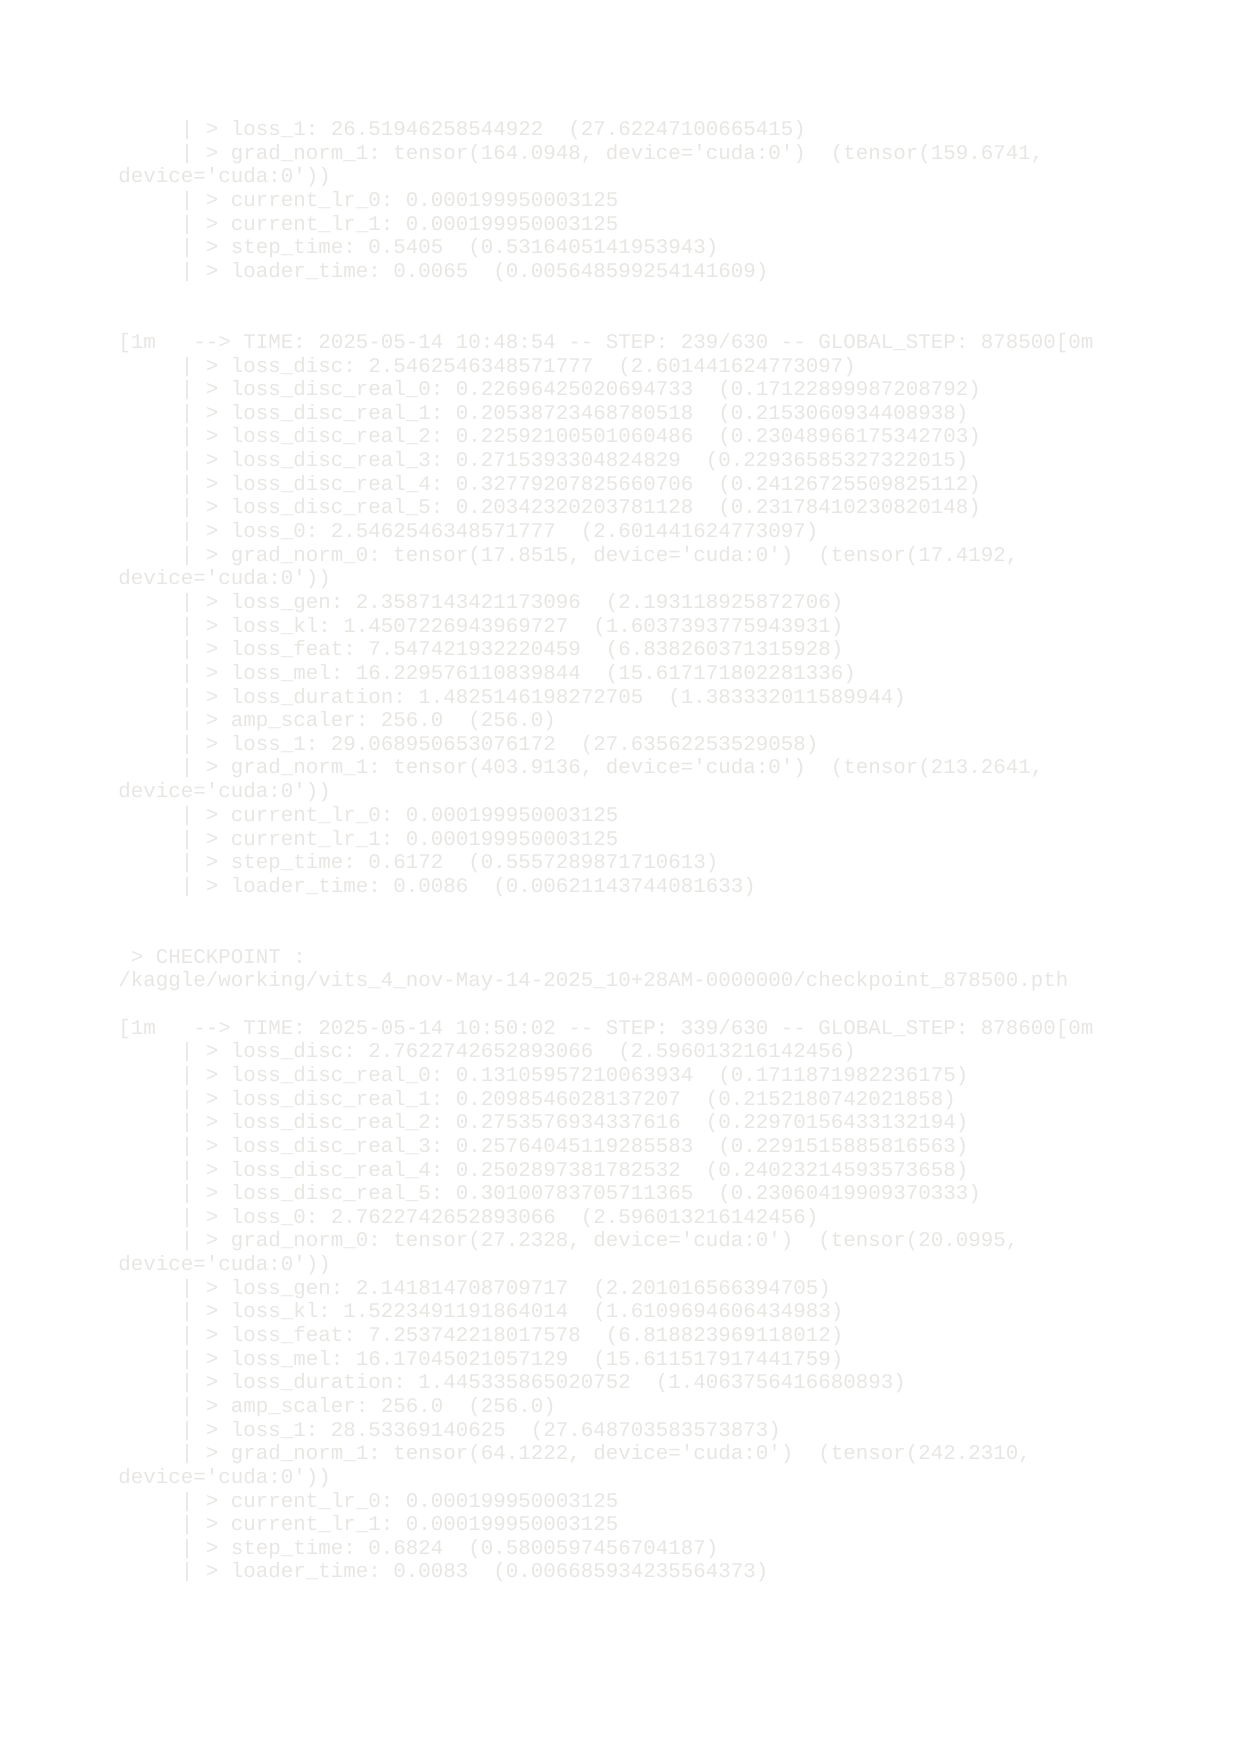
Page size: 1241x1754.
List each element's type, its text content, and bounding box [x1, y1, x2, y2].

text | > loss_disc_real_1: 0.20538723468780518 (0.2153060934408938) [118, 402, 1122, 426]
text | > grad_norm_1: tensor(64.1222, device='cuda:0') (tensor(242.2310, device='cuda:0')) [118, 1442, 1122, 1489]
text | > loss_disc_real_2: 0.2753576934337616 (0.22970156433132194) [118, 1111, 1122, 1135]
text | > loss_feat: 7.547421932220459 (6.838260371315928) [118, 638, 1122, 662]
text | > loss_mel: 16.17045021057129 (15.611517917441759) [118, 1348, 1122, 1371]
text | > amp_scaler: 256.0 (256.0) [118, 1395, 1122, 1419]
text | > loss_disc_real_3: 0.2715393304824829 (0.22936585327322015) [118, 449, 1122, 473]
text | > loss_disc_real_5: 0.30100783705711365 (0.23060419909370333) [118, 1182, 1122, 1206]
text | > loss_disc_real_3: 0.25764045119285583 (0.2291515885816563) [118, 1135, 1122, 1158]
text | > loss_0: 2.5462546348571777 (2.601441624773097) [118, 520, 1122, 544]
text | > loss_disc_real_1: 0.2098546028137207 (0.2152180742021858) [118, 1088, 1122, 1111]
text | > loss_kl: 1.5223491191864014 (1.6109694606434983) [118, 1300, 1122, 1324]
text | > loss_1: 28.53369140625 (27.648703583573873) [118, 1419, 1122, 1442]
text | > loader_time: 0.0083 (0.006685934235564373) [118, 1561, 1122, 1584]
text | > current_lr_1: 0.000199950003125 [118, 213, 1122, 236]
text | > step_time: 0.5405 (0.5316405141953943) [118, 236, 1122, 260]
text | > loss_disc_real_4: 0.2502897381782532 (0.24023214593573658) [118, 1158, 1122, 1182]
text | > loss_disc: 2.7622742652893066 (2.596013216142456) [118, 1040, 1122, 1064]
text | > loss_disc: 2.5462546348571777 (2.601441624773097) [118, 354, 1122, 378]
text | > grad_norm_1: tensor(164.0948, device='cuda:0') (tensor(159.6741, device='cuda:0')) [118, 142, 1122, 189]
text | > current_lr_1: 0.000199950003125 [118, 1513, 1122, 1537]
text | > amp_scaler: 256.0 (256.0) [118, 709, 1122, 733]
text | > loss_feat: 7.253742218017578 (6.818823969118012) [118, 1324, 1122, 1348]
text [1m --> TIME: 2025-05-14 10:48:54 -- STEP: 239/630 -- GLOBAL_STEP: 878500[0m [118, 331, 1122, 354]
text | > loss_kl: 1.4507226943969727 (1.6037393775943931) [118, 615, 1122, 638]
text | > current_lr_0: 0.000199950003125 [118, 1489, 1122, 1513]
text | > loss_disc_real_4: 0.32779207825660706 (0.24126725509825112) [118, 473, 1122, 496]
text | > step_time: 0.6172 (0.5557289871710613) [118, 851, 1122, 875]
text | > grad_norm_0: tensor(27.2328, device='cuda:0') (tensor(20.0995, device='cuda:0')) [118, 1229, 1122, 1277]
text | > loss_disc_real_2: 0.22592100501060486 (0.23048966175342703) [118, 426, 1122, 449]
text | > current_lr_0: 0.000199950003125 [118, 189, 1122, 213]
text | > loss_disc_real_0: 0.13105957210063934 (0.1711871982236175) [118, 1064, 1122, 1088]
text | > step_time: 0.6824 (0.5800597456704187) [118, 1537, 1122, 1561]
text | > loss_duration: 1.4825146198272705 (1.383332011589944) [118, 686, 1122, 709]
text > CHECKPOINT : /kaggle/working/vits_4_nov-May-14-2025_10+28AM-0000000/checkpoint_878500.pth [118, 946, 1122, 993]
text | > loss_disc_real_0: 0.22696425020694733 (0.17122899987208792) [118, 378, 1122, 402]
text | > loss_1: 26.51946258544922 (27.62247100665415) [118, 118, 1122, 142]
text | > loss_mel: 16.229576110839844 (15.617171802281336) [118, 662, 1122, 686]
text | > loss_0: 2.7622742652893066 (2.596013216142456) [118, 1206, 1122, 1229]
text | > loader_time: 0.0086 (0.00621143744081633) [118, 875, 1122, 898]
text | > loader_time: 0.0065 (0.005648599254141609) [118, 260, 1122, 284]
text | > loss_1: 29.068950653076172 (27.63562253529058) [118, 733, 1122, 757]
text | > loss_gen: 2.141814708709717 (2.201016566394705) [118, 1277, 1122, 1300]
text | > loss_gen: 2.3587143421173096 (2.193118925872706) [118, 591, 1122, 615]
text | > loss_duration: 1.445335865020752 (1.4063756416680893) [118, 1371, 1122, 1395]
text | > current_lr_0: 0.000199950003125 [118, 804, 1122, 827]
text [1m --> TIME: 2025-05-14 10:50:02 -- STEP: 339/630 -- GLOBAL_STEP: 878600[0m [118, 1017, 1122, 1040]
text | > grad_norm_0: tensor(17.8515, device='cuda:0') (tensor(17.4192, device='cuda:0')) [118, 544, 1122, 591]
text | > current_lr_1: 0.000199950003125 [118, 827, 1122, 851]
text | > loss_disc_real_5: 0.20342320203781128 (0.23178410230820148) [118, 496, 1122, 520]
text | > grad_norm_1: tensor(403.9136, device='cuda:0') (tensor(213.2641, device='cuda:0')) [118, 757, 1122, 804]
